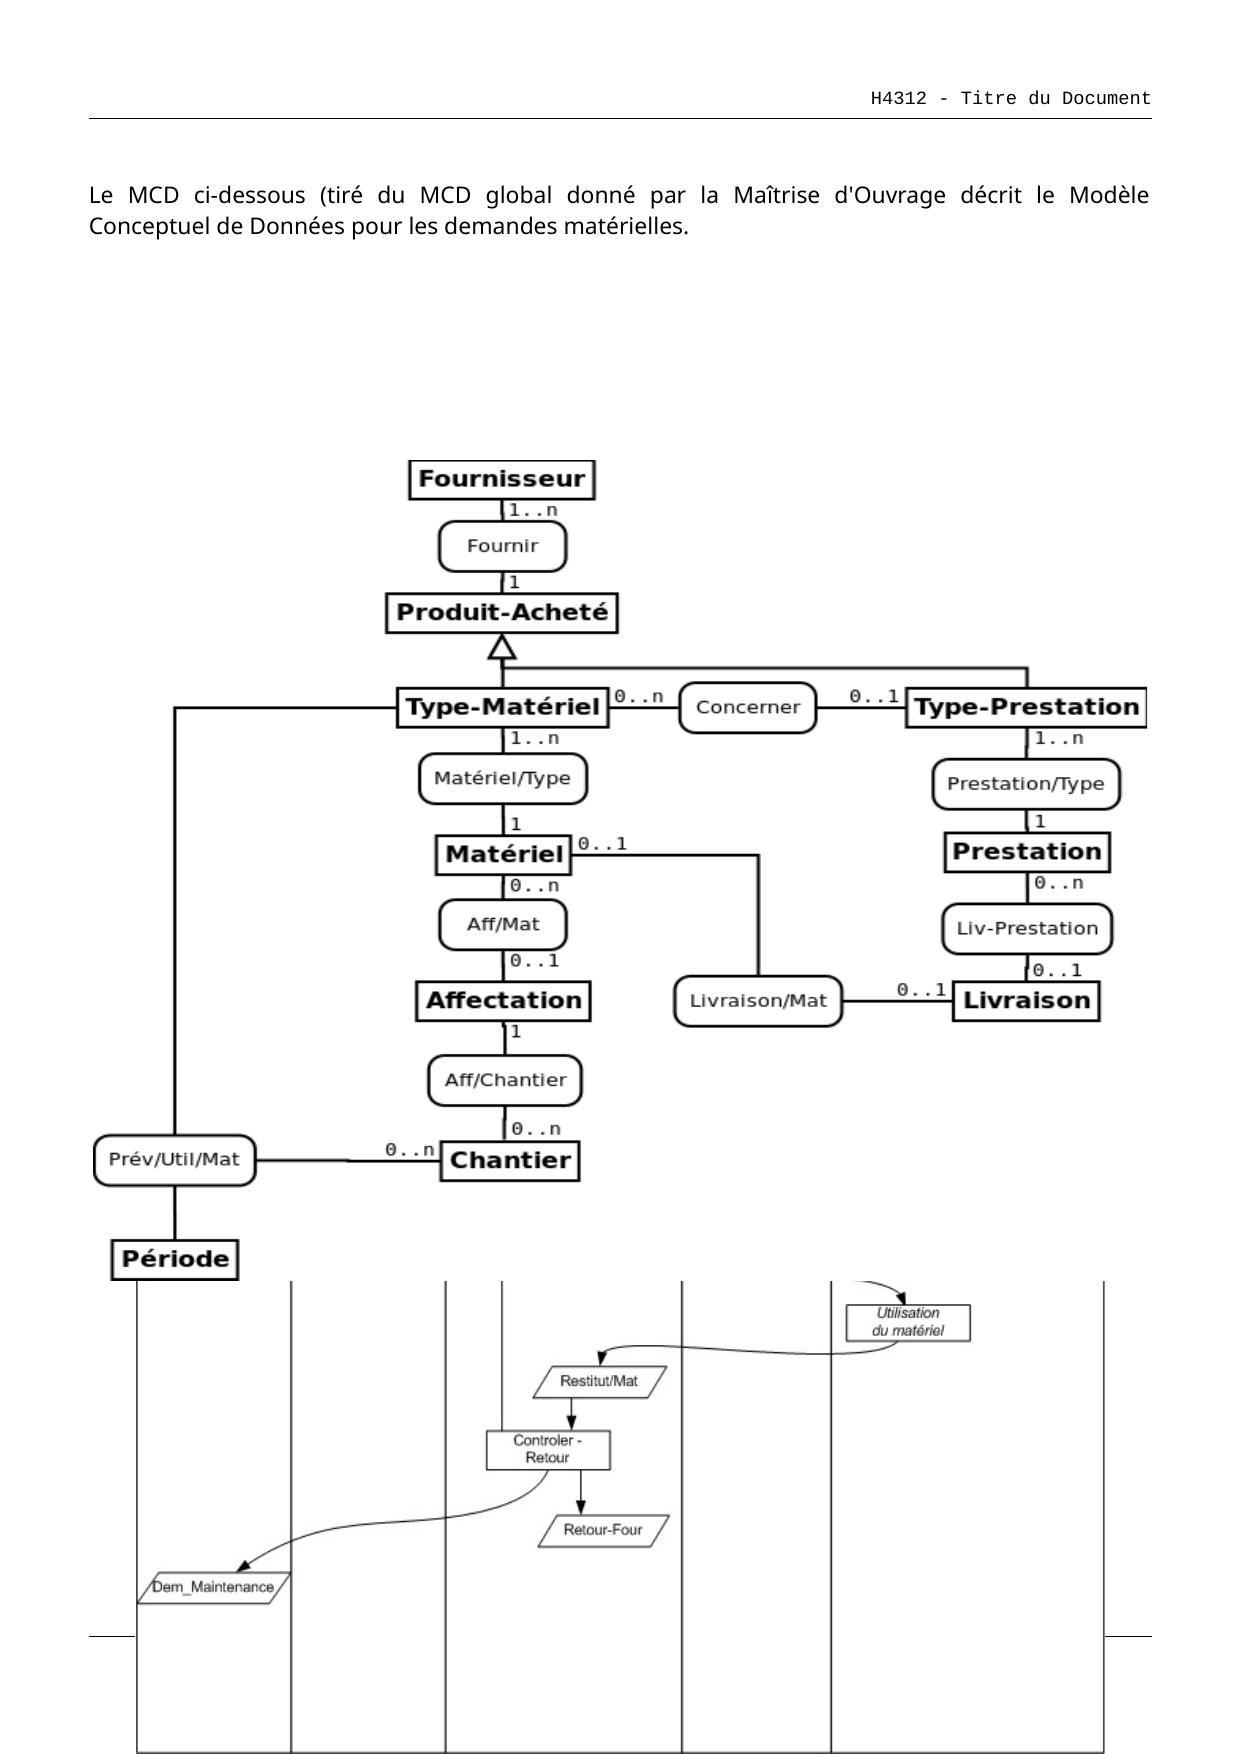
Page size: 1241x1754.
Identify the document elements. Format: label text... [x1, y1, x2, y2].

text Le MCD ci-dessous (tiré du MCD global donné par la Maîtrise d'Ouvrage décrit le Modèle Conceptuel de Données pour les demandes matérielles. [88, 179, 1152, 241]
picture [93, 460, 1148, 1754]
